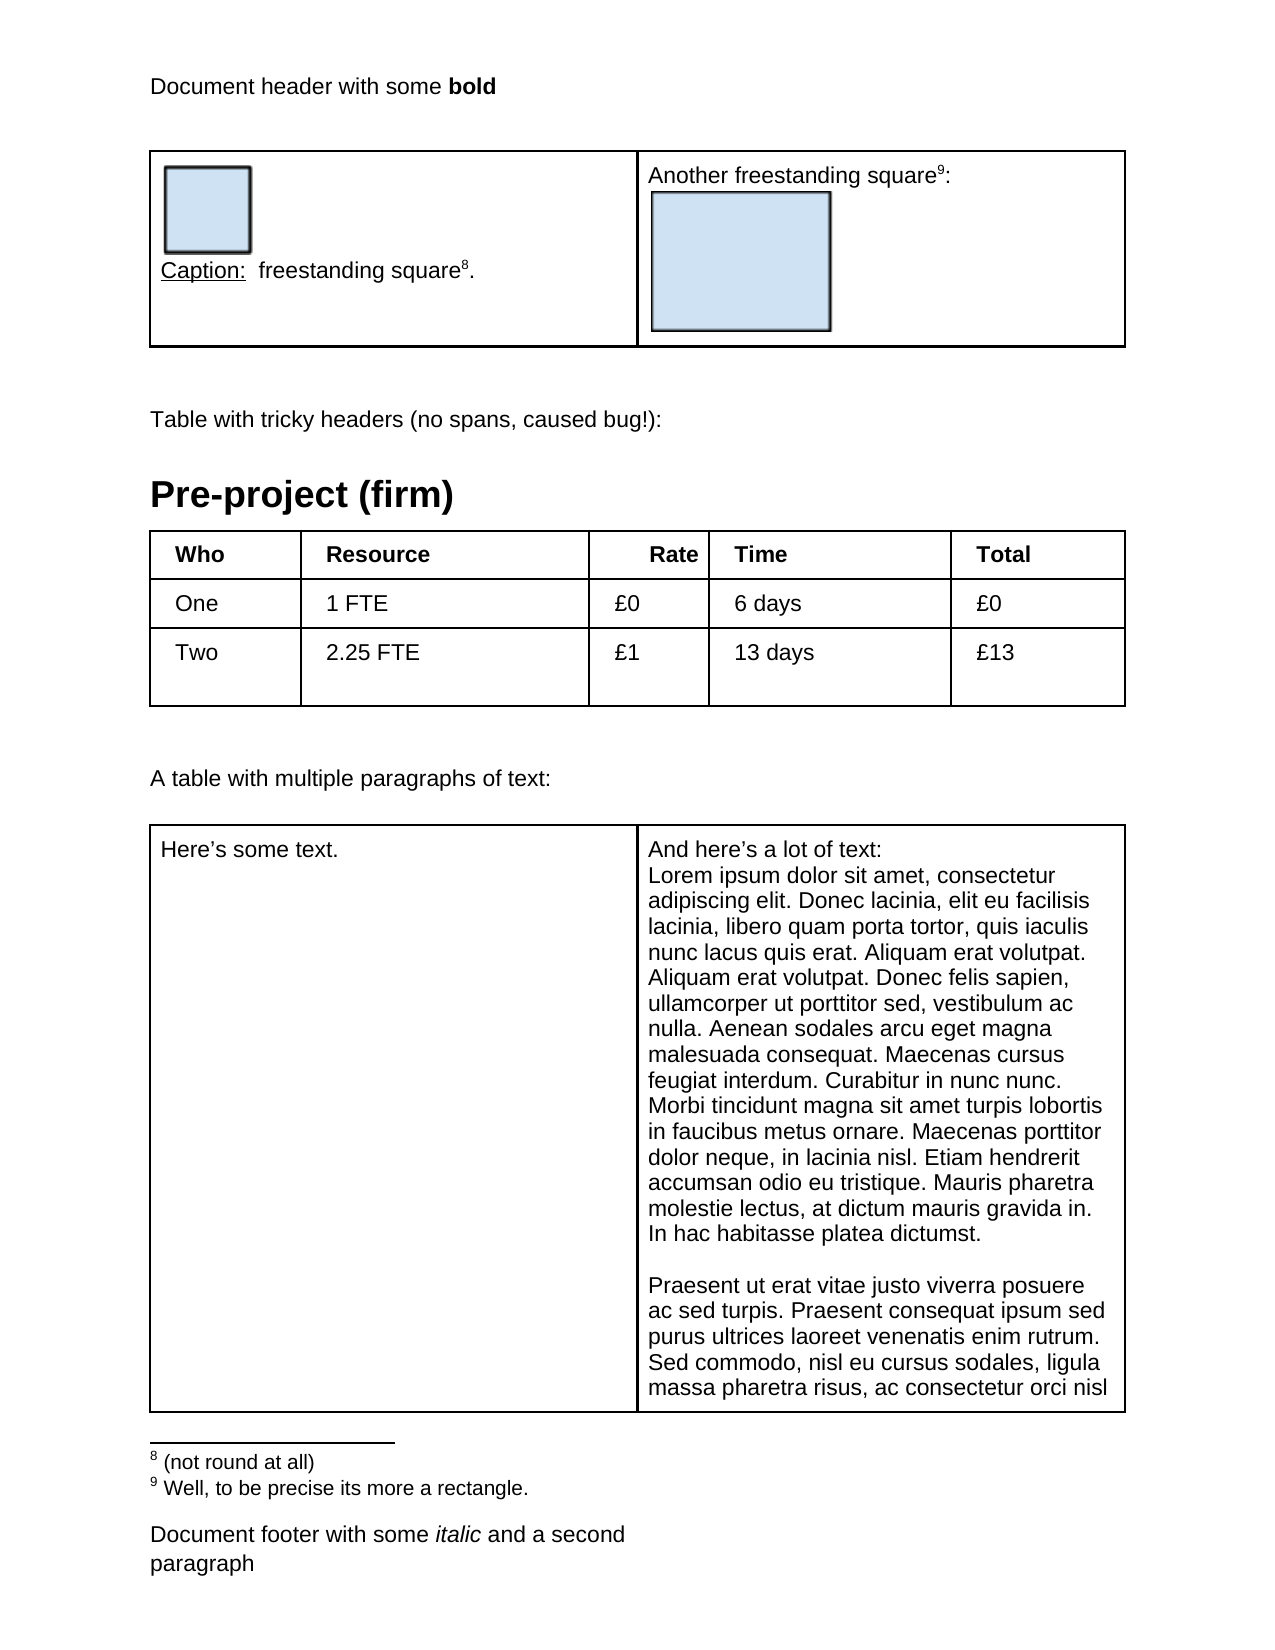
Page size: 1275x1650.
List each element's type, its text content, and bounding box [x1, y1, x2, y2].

table_cell 13 days [710, 629, 950, 704]
table_cell Two [151, 629, 300, 704]
table_cell £1 [590, 629, 708, 704]
table_header Time [710, 532, 950, 578]
table_header Total [952, 532, 1124, 578]
table_header Here’s some text. [151, 826, 636, 1411]
table_header Rate [590, 532, 708, 578]
table_cell Caption: freestanding square. [151, 152, 636, 345]
table_header And here’s a lot of text: Lorem ipsum dolor sit amet, consectetur adipiscing elit. Donec lacinia, elit eu facilisis lacinia, libero quam porta tortor, quis iaculis nunc lacus quis erat. Aliquam erat volutpat. Aliquam erat volutpat. Donec felis sapien, ullamcorper ut porttitor sed, vestibulum ac nulla. Aenean sodales arcu eget magna malesuada consequat. Maecenas cursus feugiat interdum. Curabitur in nunc nunc. Morbi tincidunt magna sit amet turpis lobortis in faucibus metus ornare. Maecenas porttitor dolor neque, in lacinia nisl. Etiam hendrerit accumsan odio eu tristique. Mauris pharetra molestie lectus, at dictum mauris gravida in. In hac habitasse platea dictumst. Praesent ut erat vitae justo viverra posuere ac sed turpis. Praesent consequat ipsum sed purus ultrices laoreet venenatis enim rutrum. Sed commodo, nisl eu cursus sodales, ligula massa pharetra risus, ac consectetur orci nisl [639, 826, 1124, 1411]
table_cell £0 [590, 580, 708, 627]
table_cell 1 FTE [302, 580, 588, 627]
table_cell One [151, 580, 300, 627]
picture [163, 165, 253, 255]
table_cell £13 [952, 629, 1124, 704]
table_cell Another freestanding square: [639, 152, 1124, 345]
text Table with tricky headers (no spans, caused bug!): [150, 406, 1125, 432]
table_header Who [151, 532, 300, 578]
table_cell 2.25 FTE [302, 629, 588, 704]
picture [651, 191, 833, 332]
text A table with multiple paragraphs of text: [150, 765, 1125, 791]
table_header Resource [302, 532, 588, 578]
table_cell 6 days [710, 580, 950, 627]
table_cell £0 [952, 580, 1124, 627]
subtitle Pre-project (firm) [150, 473, 1125, 515]
